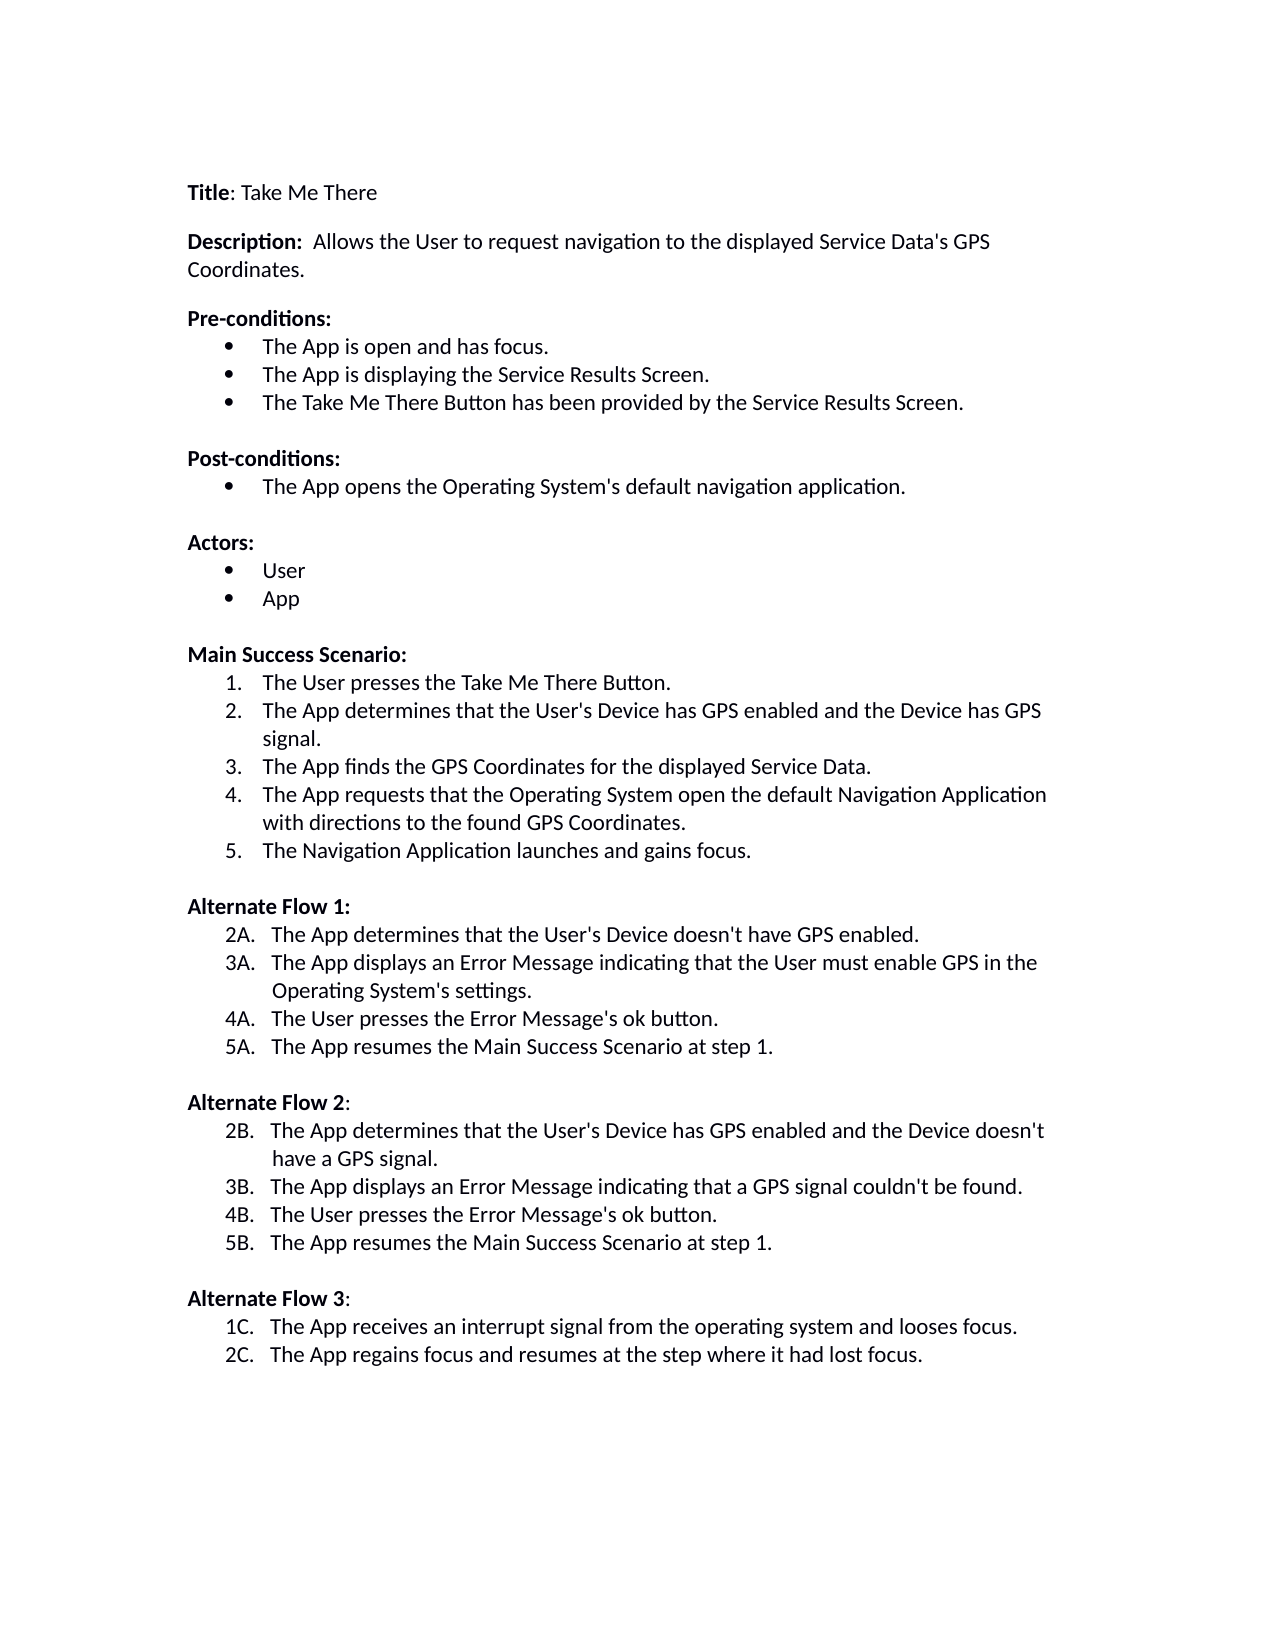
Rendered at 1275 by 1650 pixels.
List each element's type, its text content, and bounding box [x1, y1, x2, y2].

text Pre-conditions: [187, 304, 1087, 332]
list The App requests that the Operating System open the default Navigation Application with directions to the found GPS Coordinates. [225, 780, 1087, 836]
text Post-conditions: [187, 444, 1087, 472]
text 3A. The App displays an Error Message indicating that the User must enable GPS in the Operating System's settings. [225, 948, 1087, 1004]
list The App finds the GPS Coordinates for the displayed Service Data. [225, 752, 1087, 780]
list The Navigation Application launches and gains focus. [225, 836, 1087, 864]
text Title: Take Me There [187, 178, 1087, 206]
list User [225, 556, 1087, 584]
text Alternate Flow 1: [187, 892, 1087, 920]
text 4A. The User presses the Error Message's ok button. [225, 1004, 1087, 1032]
text 2A. The App determines that the User's Device doesn't have GPS enabled. [225, 920, 1087, 948]
text Description: Allows the User to request navigation to the displayed Service Data's GPS Coordinates. [187, 227, 1087, 283]
text Alternate Flow 3: [187, 1284, 1087, 1312]
list The App determines that the User's Device has GPS enabled and the Device has GPS signal. [225, 696, 1087, 752]
text 5B. The App resumes the Main Success Scenario at step 1. [225, 1228, 1087, 1256]
list The App opens the Operating System's default navigation application. [225, 472, 1087, 500]
list The App is displaying the Service Results Screen. [225, 360, 1087, 388]
list The App is open and has focus. [225, 332, 1087, 360]
list The User presses the Take Me There Button. [225, 668, 1087, 696]
text 1C. The App receives an interrupt signal from the operating system and looses focus. [225, 1312, 1087, 1341]
list The Take Me There Button has been provided by the Service Results Screen. [225, 388, 1087, 416]
text 5A. The App resumes the Main Success Scenario at step 1. [225, 1032, 1087, 1060]
text Alternate Flow 2: [187, 1088, 1087, 1116]
text 2B. The App determines that the User's Device has GPS enabled and the Device doesn't have a GPS signal. [225, 1116, 1087, 1172]
text Actors: [187, 528, 1087, 556]
list App [225, 584, 1087, 612]
text Main Success Scenario: [187, 640, 1087, 668]
text 3B. The App displays an Error Message indicating that a GPS signal couldn't be found. [225, 1172, 1087, 1200]
text 4B. The User presses the Error Message's ok button. [225, 1200, 1087, 1228]
text 2C. The App regains focus and resumes at the step where it had lost focus. [225, 1341, 1087, 1368]
